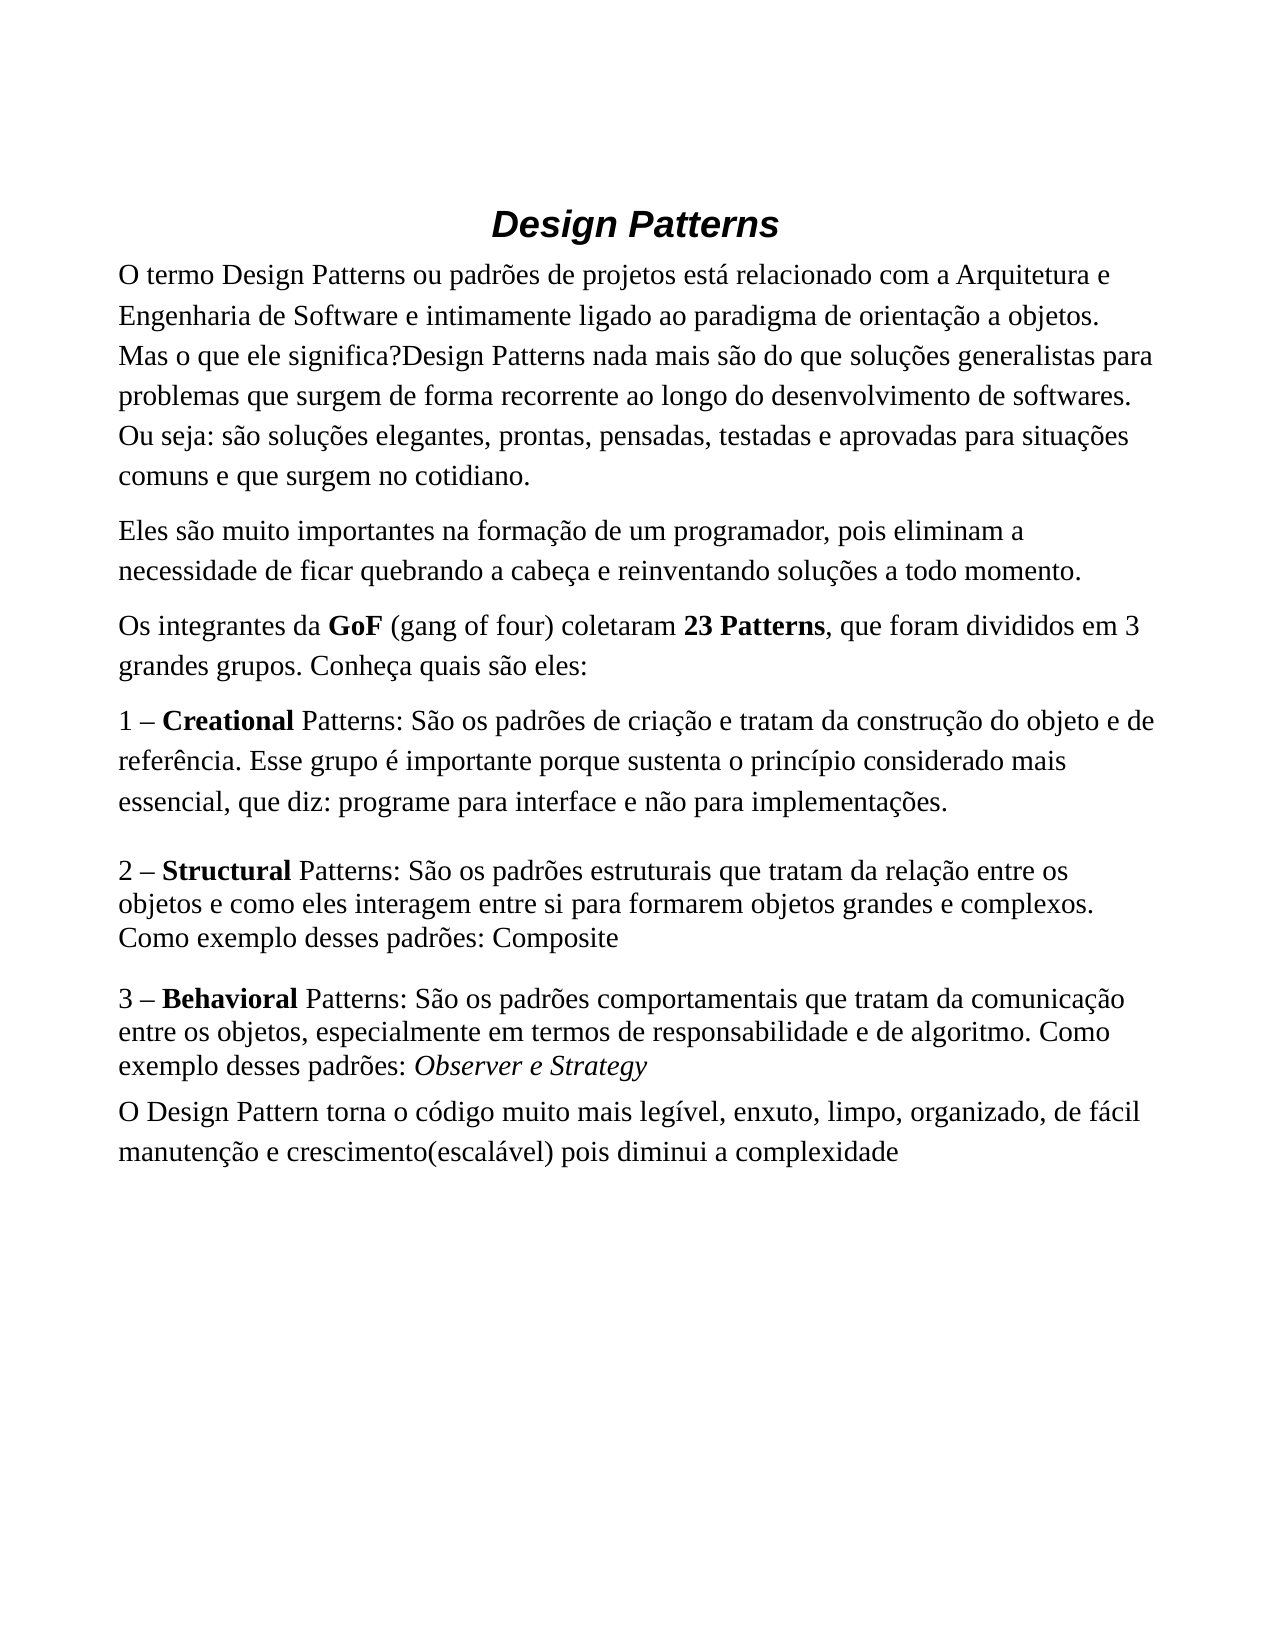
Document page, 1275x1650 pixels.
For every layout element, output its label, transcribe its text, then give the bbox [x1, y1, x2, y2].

text Os integrantes da GoF (gang of four) coletaram 23 Patterns, que foram divididos em 3 grandes grupos. Conheça quais são eles: [118, 608, 1157, 682]
subtitle 3 – Behavioral Patterns: São os padrões comportamentais que tratam da comunicação entre os objetos, especialmente em termos de responsabilidade e de algoritmo. Como exemplo desses padrões: Observer e Strategy [118, 981, 1157, 1081]
subtitle 2 – Structural Patterns: São os padrões estruturais que tratam da relação entre os objetos e como eles interagem entre si para formarem objetos grandes e complexos. Como exemplo desses padrões: Composite [118, 853, 1157, 954]
subtitle Design Patterns [118, 201, 1157, 245]
text Eles são muito importantes na formação de um programador, pois eliminam a necessidade de ficar quebrando a cabeça e reinventando soluções a todo momento. [118, 513, 1157, 587]
text O termo Design Patterns ou padrões de projetos está relacionado com a Arquitetura e Engenharia de Software e intimamente ligado ao paradigma de orientação a objetos. Mas o que ele significa?Design Patterns nada mais são do que soluções generalistas para problemas que surgem de forma recorrente ao longo do desenvolvimento de softwares. Ou seja: são soluções elegantes, prontas, pensadas, testadas e aprovadas para situações comuns e que surgem no cotidiano. [118, 257, 1157, 492]
text 1 – Creational Patterns: São os padrões de criação e tratam da construção do objeto e de referência. Esse grupo é importante porque sustenta o princípio considerado mais essencial, que diz: programe para interface e não para implementações. [118, 703, 1157, 817]
text O Design Pattern torna o código muito mais legível, enxuto, limpo, organizado, de fácil manutenção e crescimento(escalável) pois diminui a complexidade [118, 1094, 1157, 1168]
